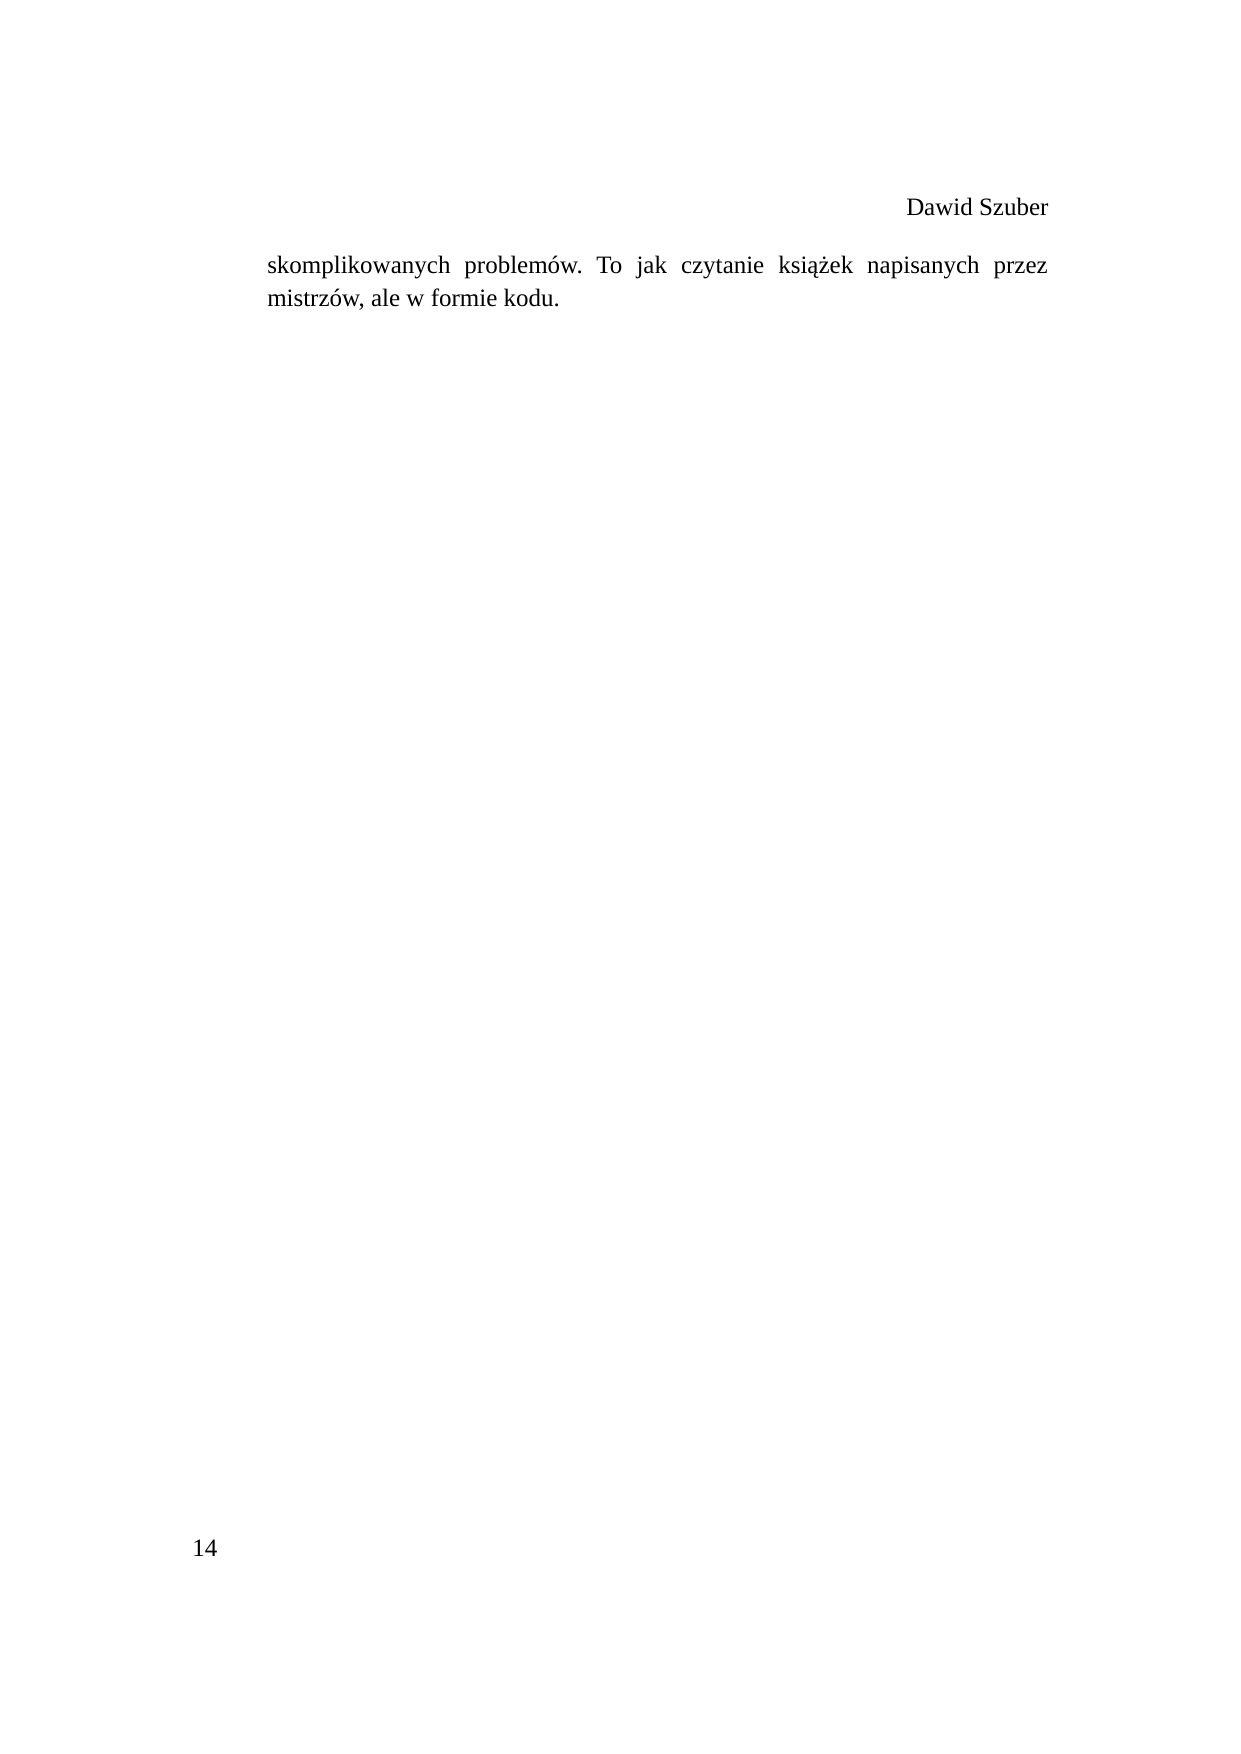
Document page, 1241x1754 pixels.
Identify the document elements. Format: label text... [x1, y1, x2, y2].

list skomplikowanych problemów. To jak czytanie książek napisanych przez mistrzów, ale w formie kodu. [229, 250, 1048, 312]
